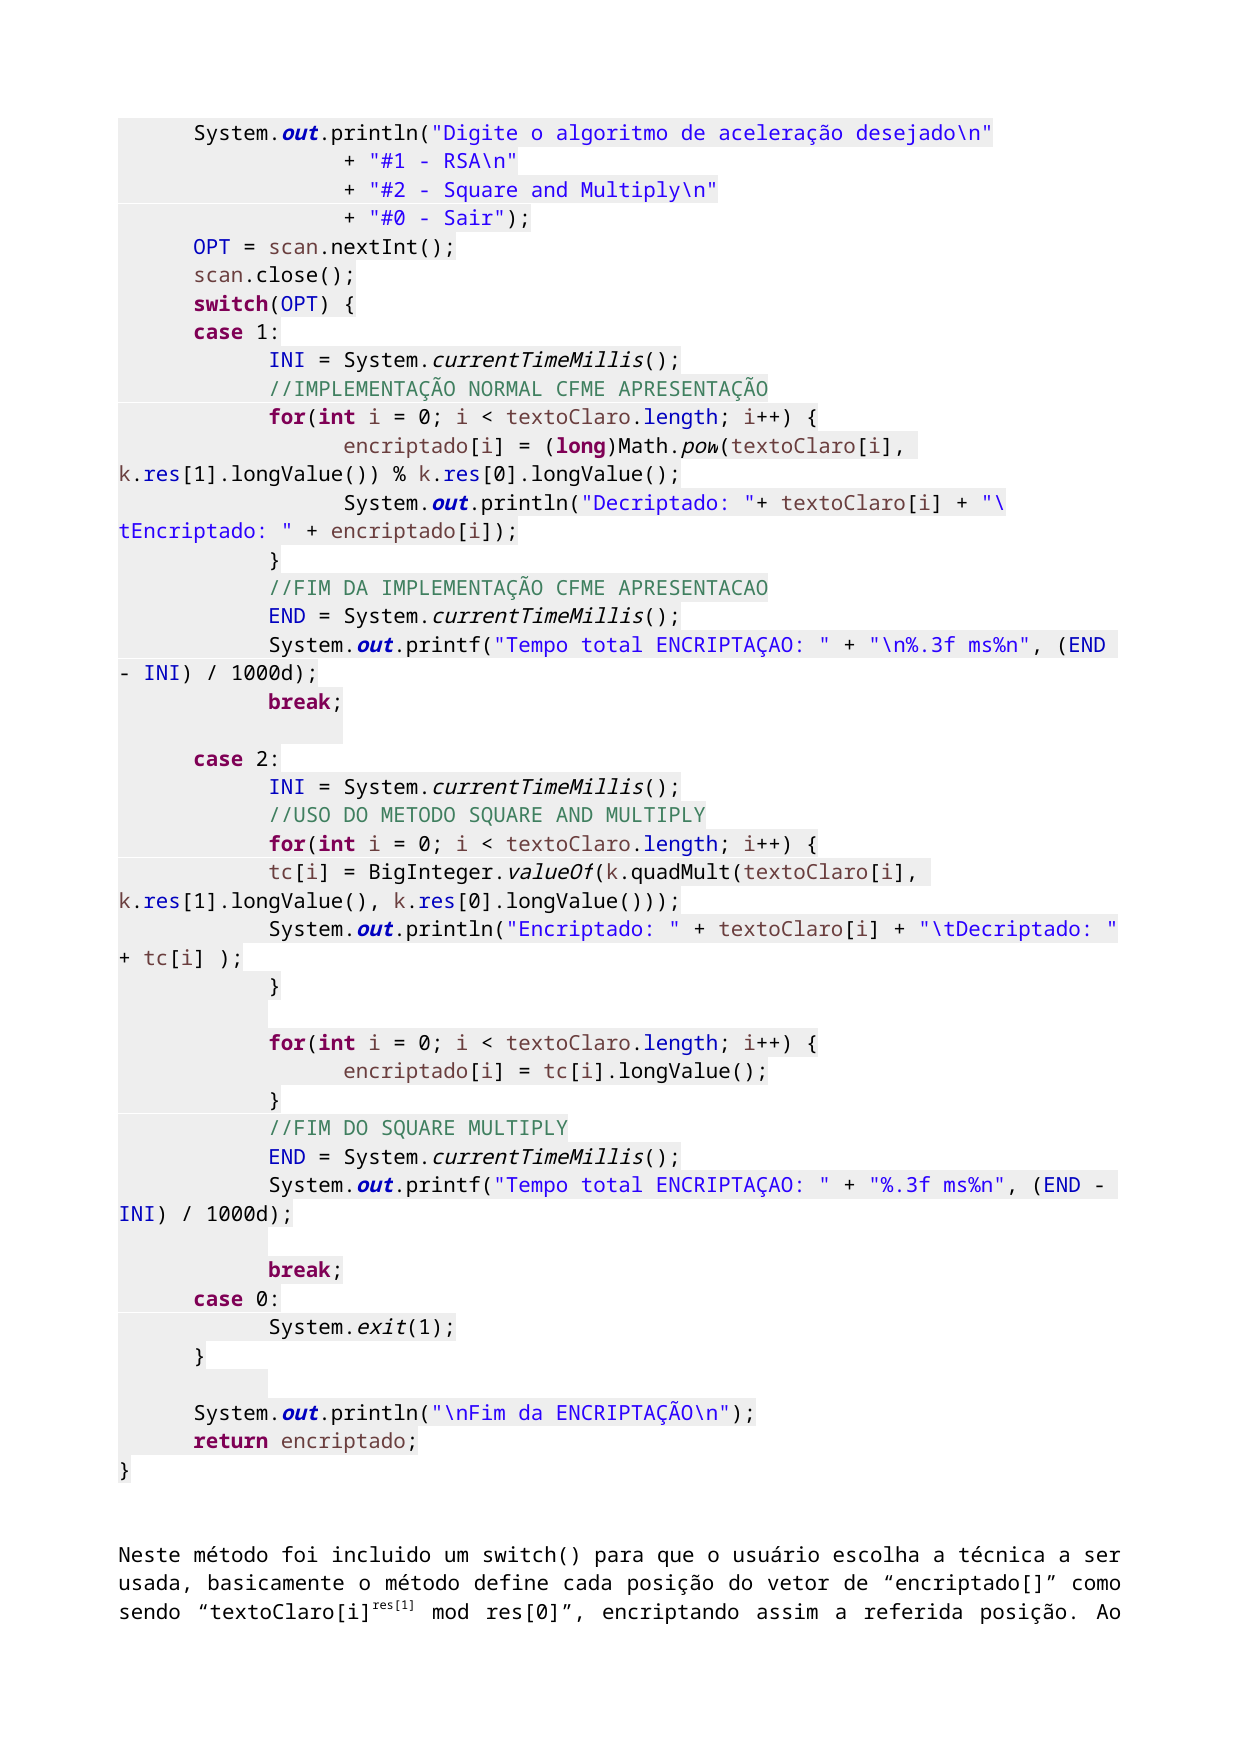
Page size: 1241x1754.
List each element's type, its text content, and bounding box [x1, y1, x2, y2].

text break; [118, 687, 1122, 715]
text } [118, 545, 1122, 573]
text //FIM DO SQUARE MULTIPLY [118, 1113, 1122, 1142]
text return encriptado; [118, 1426, 1122, 1455]
text System.out.println("Digite o algoritmo de aceleração desejado\n" [118, 118, 1122, 147]
text } [118, 1455, 1122, 1483]
text INI = System.currentTimeMillis(); [118, 772, 1122, 801]
text + "#0 - Sair"); [118, 203, 1122, 232]
text System.out.printf("Tempo total ENCRIPTAÇAO: " + "\n%.3f ms%n", (END - INI) / 1000d); [118, 630, 1122, 687]
text + "#1 - RSA\n" [118, 147, 1122, 175]
text encriptado[i] = tc[i].longValue(); [118, 1057, 1122, 1085]
text INI = System.currentTimeMillis(); [118, 346, 1122, 374]
text case 1: [118, 317, 1122, 346]
text System.out.println("\nFim da ENCRIPTAÇÃO\n"); [118, 1398, 1122, 1426]
text break; [118, 1256, 1122, 1284]
text } [118, 1341, 1122, 1369]
text encriptado[i] = (long)Math.pow(textoClaro[i], k.res[1].longValue()) % k.res[0].longValue(); [118, 431, 1122, 488]
text //FIM DA IMPLEMENTAÇÃO CFME APRESENTACAO [118, 573, 1122, 602]
text for(int i = 0; i < textoClaro.length; i++) { [118, 1028, 1122, 1057]
text //USO DO METODO SQUARE AND MULTIPLY [118, 801, 1122, 829]
text System.exit(1); [118, 1312, 1122, 1341]
text for(int i = 0; i < textoClaro.length; i++) { [118, 829, 1122, 857]
text switch(OPT) { [118, 289, 1122, 317]
text //IMPLEMENTAÇÃO NORMAL CFME APRESENTAÇÃO [118, 374, 1122, 402]
text for(int i = 0; i < textoClaro.length; i++) { [118, 402, 1122, 431]
text System.out.println("Encriptado: " + textoClaro[i] + "\tDecriptado: " + tc[i] ); [118, 914, 1122, 971]
text + "#2 - Square and Multiply\n" [118, 175, 1122, 203]
text OPT = scan.nextInt(); [118, 232, 1122, 260]
text } [118, 971, 1122, 1000]
text END = System.currentTimeMillis(); [118, 602, 1122, 630]
text case 0: [118, 1284, 1122, 1312]
text Neste método foi incluido um switch() para que o usuário escolha a técnica a ser usada, basicamente o método define cada posição do vetor de “encriptado[]” como sendo “textoClaro[i]res[1] mod res[0]”, encriptando assim a referida posição. Ao [118, 1540, 1122, 1625]
text case 2: [118, 744, 1122, 772]
text System.out.printf("Tempo total ENCRIPTAÇAO: " + "%.3f ms%n", (END - INI) / 1000d); [118, 1170, 1122, 1227]
text tc[i] = BigInteger.valueOf(k.quadMult(textoClaro[i], k.res[1].longValue(), k.res[0].longValue())); [118, 857, 1122, 914]
text System.out.println("Decriptado: "+ textoClaro[i] + "\tEncriptado: " + encriptado[i]); [118, 488, 1122, 545]
text } [118, 1085, 1122, 1113]
text scan.close(); [118, 260, 1122, 289]
text END = System.currentTimeMillis(); [118, 1142, 1122, 1170]
